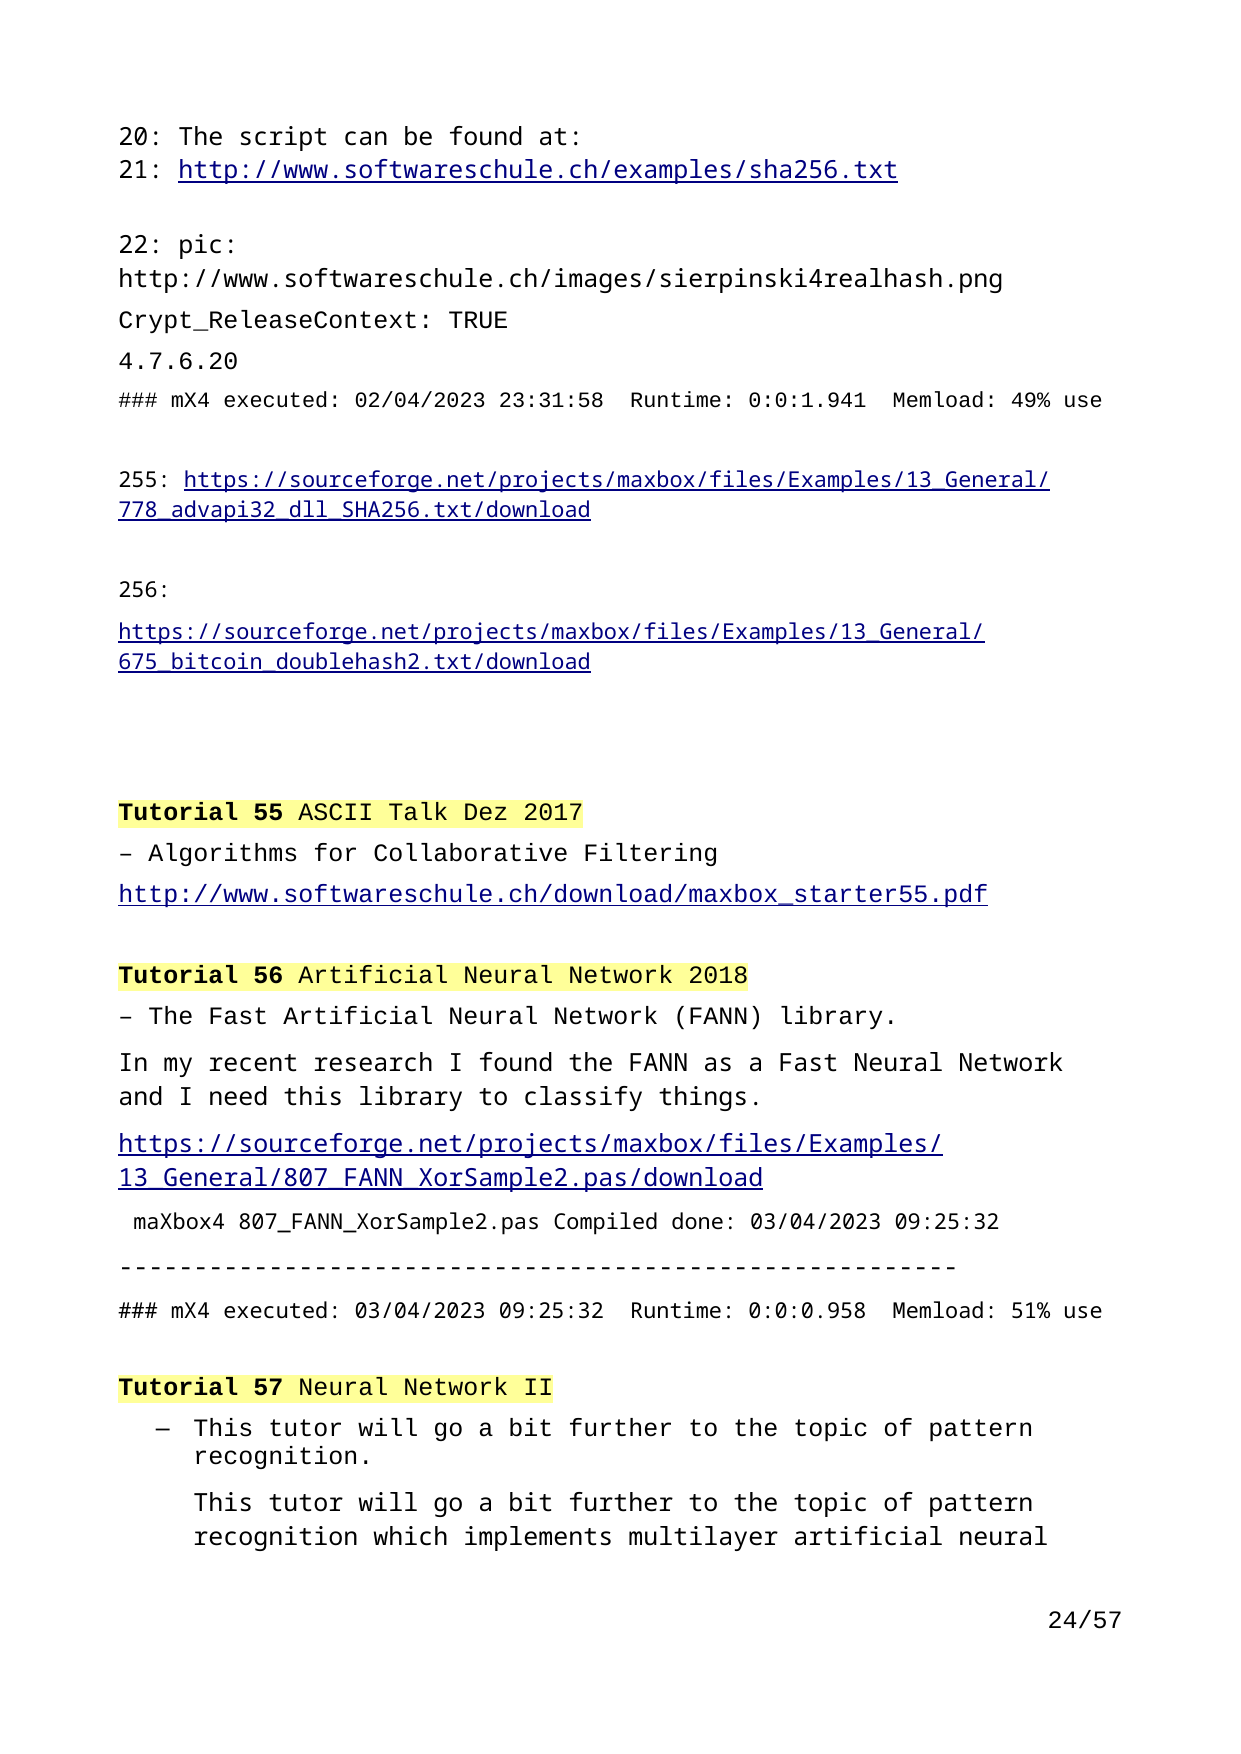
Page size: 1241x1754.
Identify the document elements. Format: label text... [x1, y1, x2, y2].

text Crypt_ReleaseContext: TRUE [118, 308, 1122, 336]
text ### mX4 executed: 03/04/2023 09:25:32 Runtime: 0:0:0.958 Memload: 51% use [118, 1295, 1122, 1325]
text Tutorial 55 ASCII Talk Dez 2017 [118, 800, 1122, 828]
text maXbox4 807_FANN_XorSample2.pas Compiled done: 03/04/2023 09:25:32 [118, 1206, 1122, 1236]
text – Algorithms for Collaborative Filtering [118, 841, 1122, 869]
text – The Fast Artificial Neural Network (FANN) library. [118, 1004, 1122, 1032]
text 22: pic: http://www.softwareschule.ch/images/sierpinski4realhash.png [118, 199, 1122, 295]
text ### mX4 executed: 02/04/2023 23:31:58 Runtime: 0:0:1.941 Memload: 49% use [118, 389, 1122, 414]
text http://www.softwareschule.ch/download/maxbox_starter55.pdf [118, 881, 1122, 910]
text Tutorial 56 Artificial Neural Network 2018 [118, 963, 1122, 991]
text 20: The script can be found at: 21: http://www.softwareschule.ch/examples/sha256.txt [118, 118, 1122, 186]
text In my recent research I found the FANN as a Fast Neural Network and I need this library to classify things. [118, 1045, 1122, 1113]
list This tutor will go a bit further to the topic of pattern recognition which implements multilayer artificial neural [156, 1485, 1122, 1553]
text https://sourceforge.net/projects/maxbox/files/Examples/13_General/807_FANN_XorSample2.pas/download [118, 1126, 1122, 1194]
text https://sourceforge.net/projects/maxbox/files/Examples/13_General/675_bitcoin_doublehash2.txt/download [118, 616, 1122, 675]
text 255: https://sourceforge.net/projects/maxbox/files/Examples/13_General/778_advapi32_dll_SHA256.txt/download [118, 464, 1122, 524]
text 256: [118, 573, 1122, 603]
text -------------------------------------------------------- [118, 1248, 1122, 1283]
list This tutor will go a bit further to the topic of pattern recognition. [156, 1416, 1122, 1472]
text Tutorial 57 Neural Network II [118, 1375, 1122, 1403]
text 4.7.6.20 [118, 349, 1122, 377]
